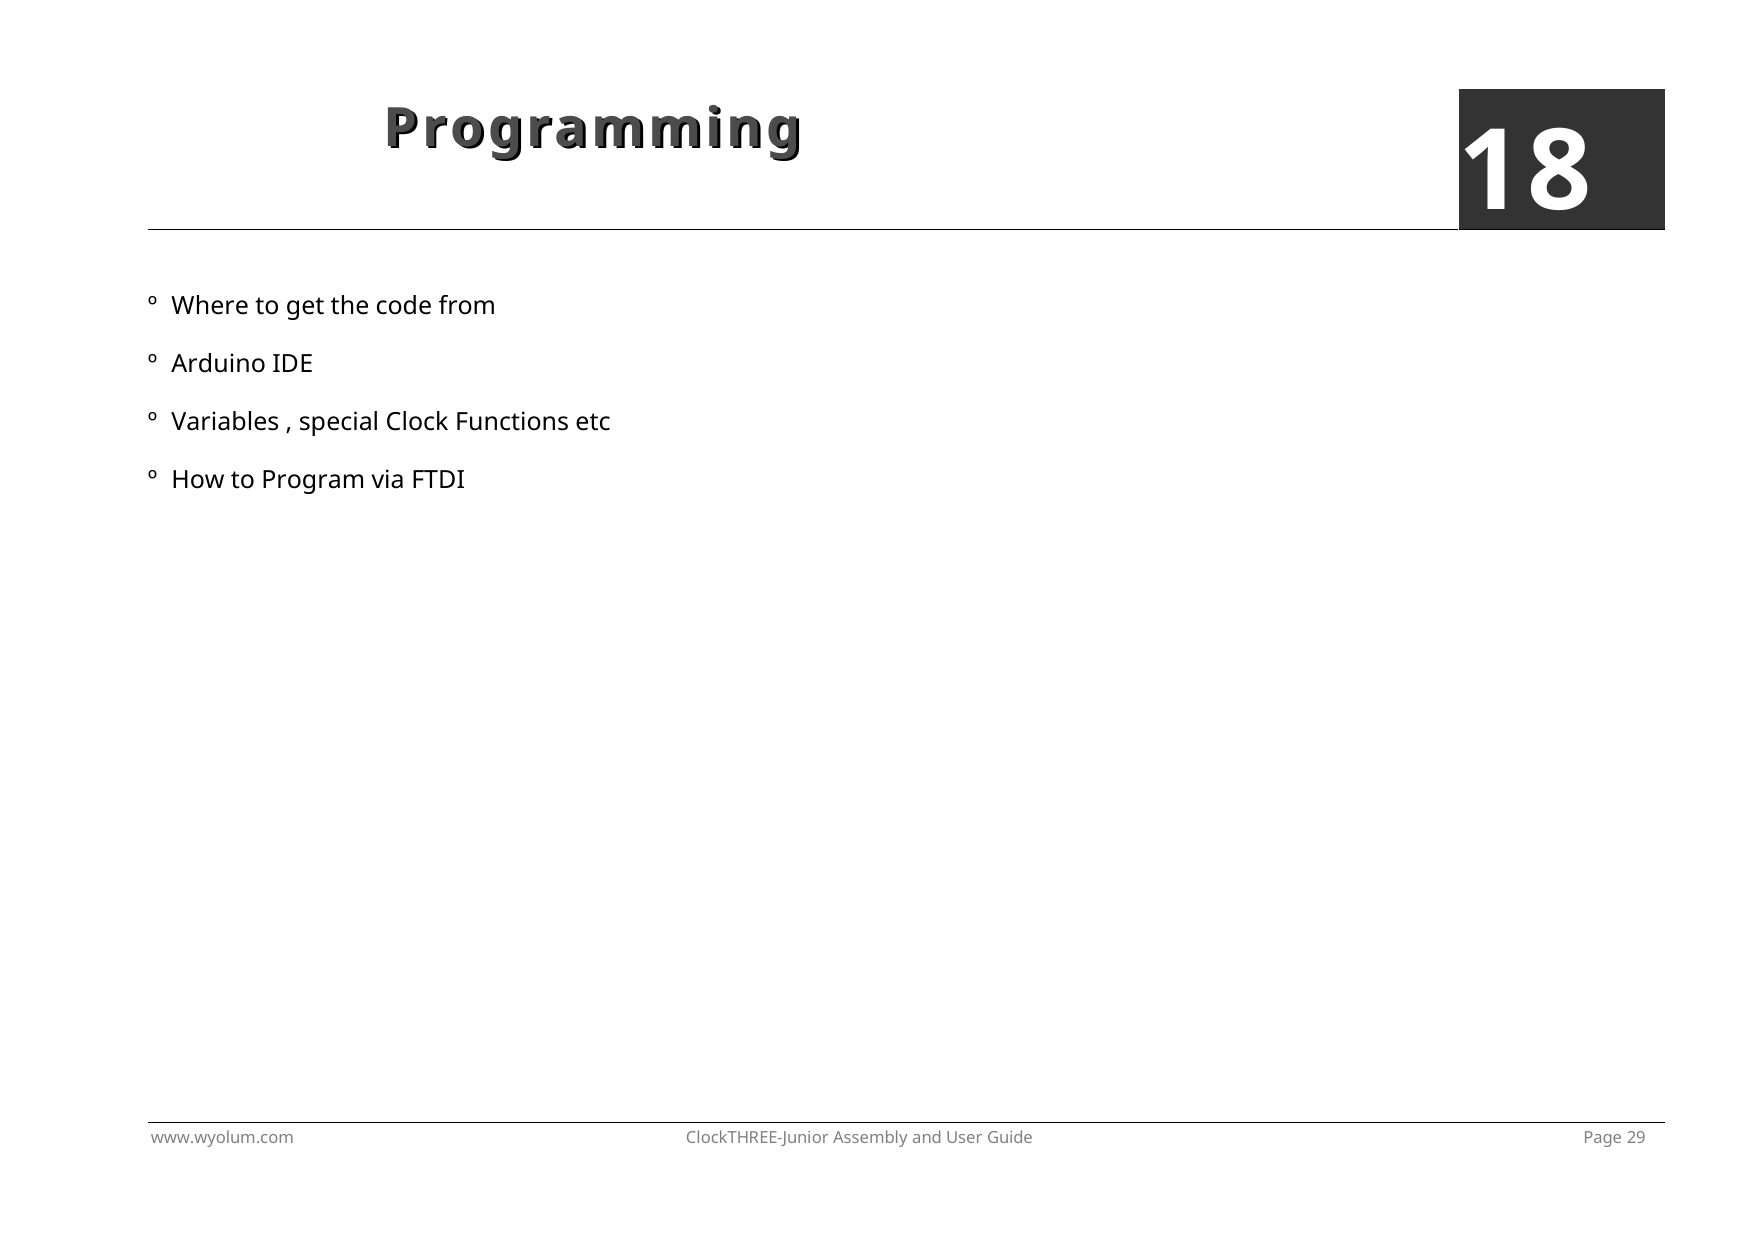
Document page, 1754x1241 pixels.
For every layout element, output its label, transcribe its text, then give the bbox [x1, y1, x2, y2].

list Where to get the code from [148, 288, 1665, 322]
list Variables , special Clock Functions etc [148, 404, 1665, 438]
table_cell [354, 183, 1458, 229]
table_header [148, 89, 354, 183]
table_cell [148, 183, 354, 229]
table_header 18 [1459, 89, 1665, 229]
list Arduino IDE [148, 346, 1665, 380]
table_header Programming [354, 89, 1458, 183]
list How to Program via FTDI [148, 462, 1665, 496]
